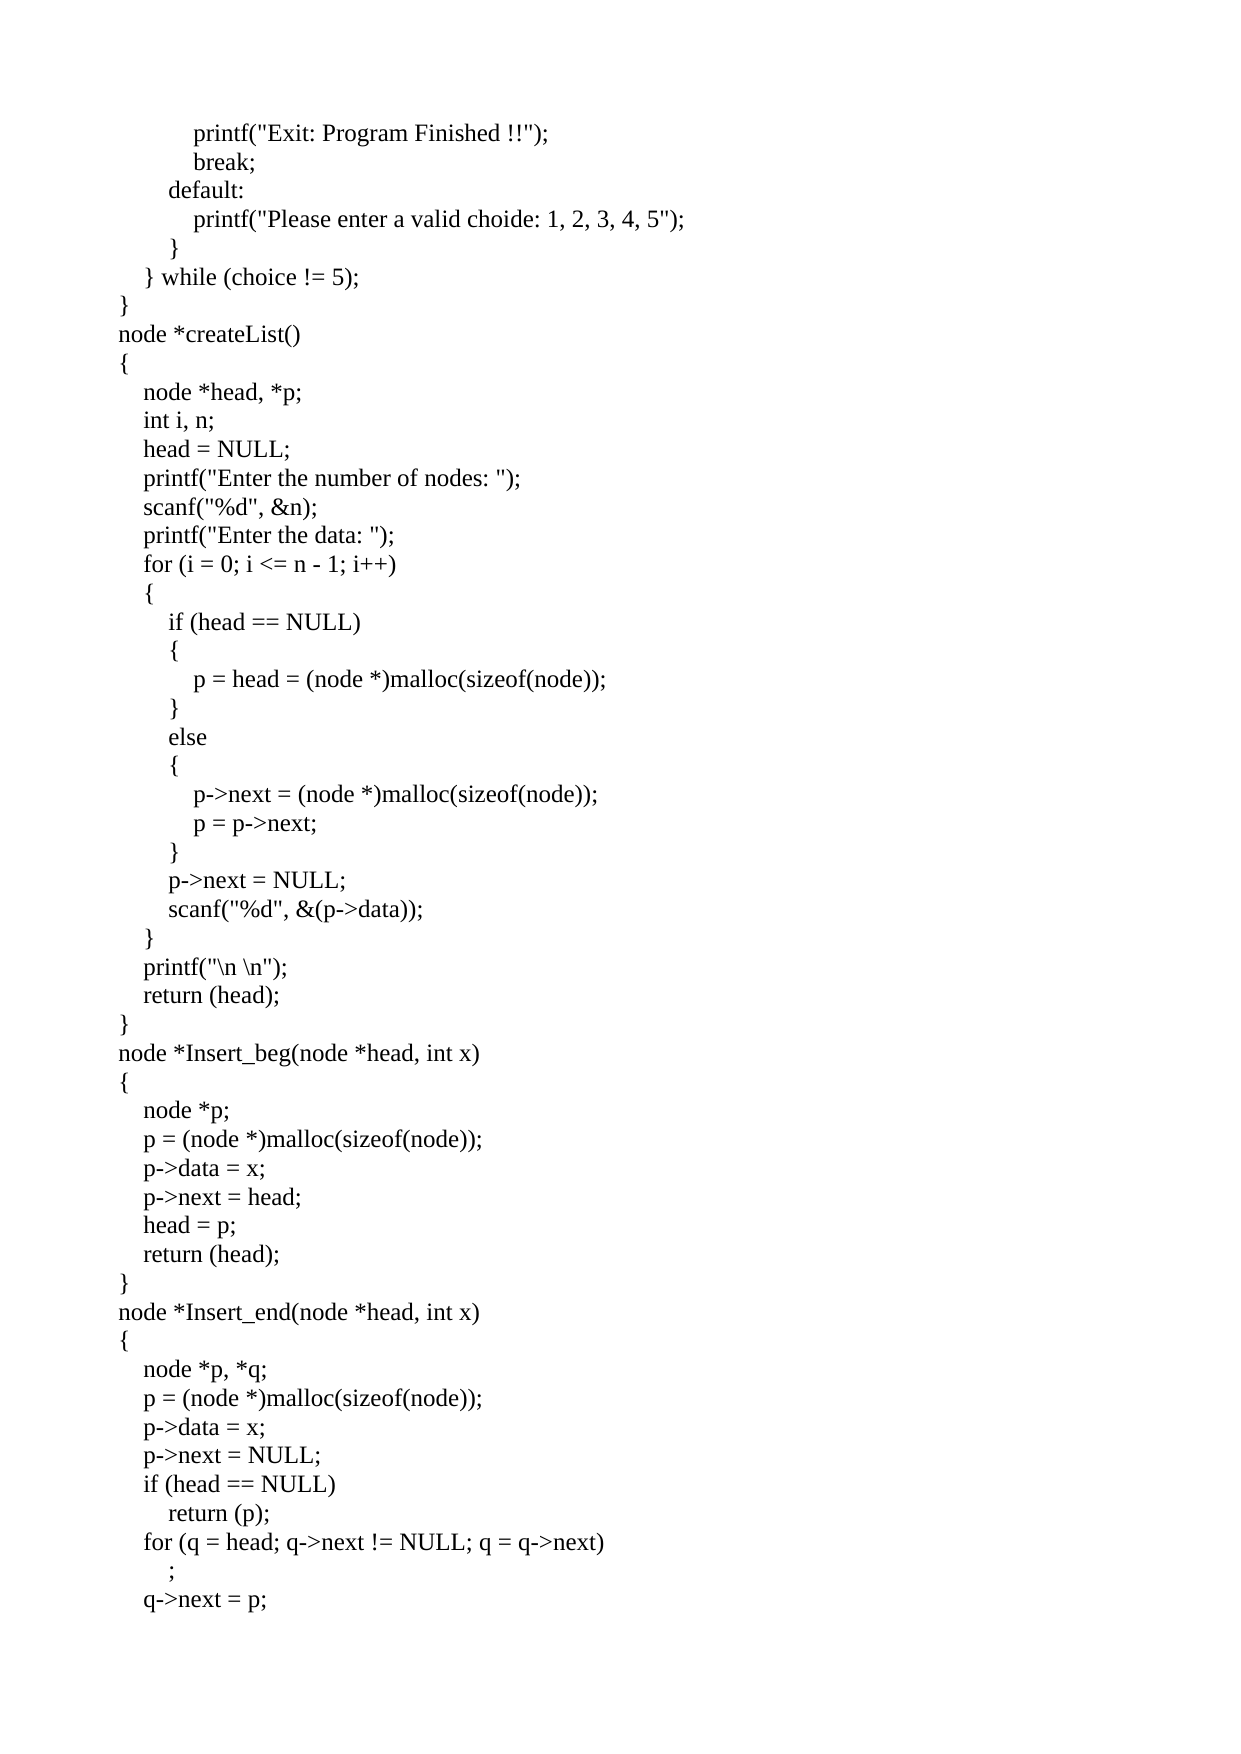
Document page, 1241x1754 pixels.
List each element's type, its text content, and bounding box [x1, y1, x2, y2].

text break; [118, 147, 1122, 176]
text p->data = x; [118, 1412, 1122, 1441]
text } [118, 923, 1122, 952]
text p = p->next; [118, 808, 1122, 837]
text return (head); [118, 981, 1122, 1009]
text p = (node *)malloc(sizeof(node)); [118, 1124, 1122, 1153]
text p = head = (node *)malloc(sizeof(node)); [118, 664, 1122, 693]
text p->next = (node *)malloc(sizeof(node)); [118, 779, 1122, 808]
text p->next = head; [118, 1182, 1122, 1211]
text default: [118, 176, 1122, 204]
text for (i = 0; i <= n - 1; i++) [118, 549, 1122, 578]
text if (head == NULL) [118, 607, 1122, 636]
text } [118, 1009, 1122, 1038]
text for (q = head; q->next != NULL; q = q->next) [118, 1527, 1122, 1556]
text ; [118, 1556, 1122, 1584]
text node *p; [118, 1096, 1122, 1124]
text head = p; [118, 1211, 1122, 1239]
text int i, n; [118, 406, 1122, 434]
text p->data = x; [118, 1153, 1122, 1182]
text { [118, 1067, 1122, 1096]
text { [118, 1326, 1122, 1354]
text node *p, *q; [118, 1354, 1122, 1383]
text printf("Please enter a valid choide: 1, 2, 3, 4, 5"); [118, 204, 1122, 233]
text return (p); [118, 1498, 1122, 1527]
text return (head); [118, 1239, 1122, 1268]
text printf("Enter the data: "); [118, 521, 1122, 549]
text } [118, 837, 1122, 866]
text } [118, 233, 1122, 262]
text printf("Exit: Program Finished !!"); [118, 118, 1122, 147]
text p = (node *)malloc(sizeof(node)); [118, 1383, 1122, 1412]
text scanf("%d", &(p->data)); [118, 894, 1122, 923]
text { [118, 578, 1122, 607]
text q->next = p; [118, 1584, 1122, 1613]
text } [118, 291, 1122, 319]
text { [118, 636, 1122, 664]
text p->next = NULL; [118, 866, 1122, 894]
text } while (choice != 5); [118, 262, 1122, 291]
text head = NULL; [118, 434, 1122, 463]
text } [118, 693, 1122, 722]
text { [118, 348, 1122, 377]
text else [118, 722, 1122, 751]
text { [118, 751, 1122, 779]
text if (head == NULL) [118, 1469, 1122, 1498]
text } [118, 1268, 1122, 1297]
text node *createList() [118, 319, 1122, 348]
text scanf("%d", &n); [118, 492, 1122, 521]
text printf("\n \n"); [118, 952, 1122, 981]
text printf("Enter the number of nodes: "); [118, 463, 1122, 492]
text node *head, *p; [118, 377, 1122, 406]
text node *Insert_beg(node *head, int x) [118, 1038, 1122, 1067]
text p->next = NULL; [118, 1441, 1122, 1469]
text node *Insert_end(node *head, int x) [118, 1297, 1122, 1326]
